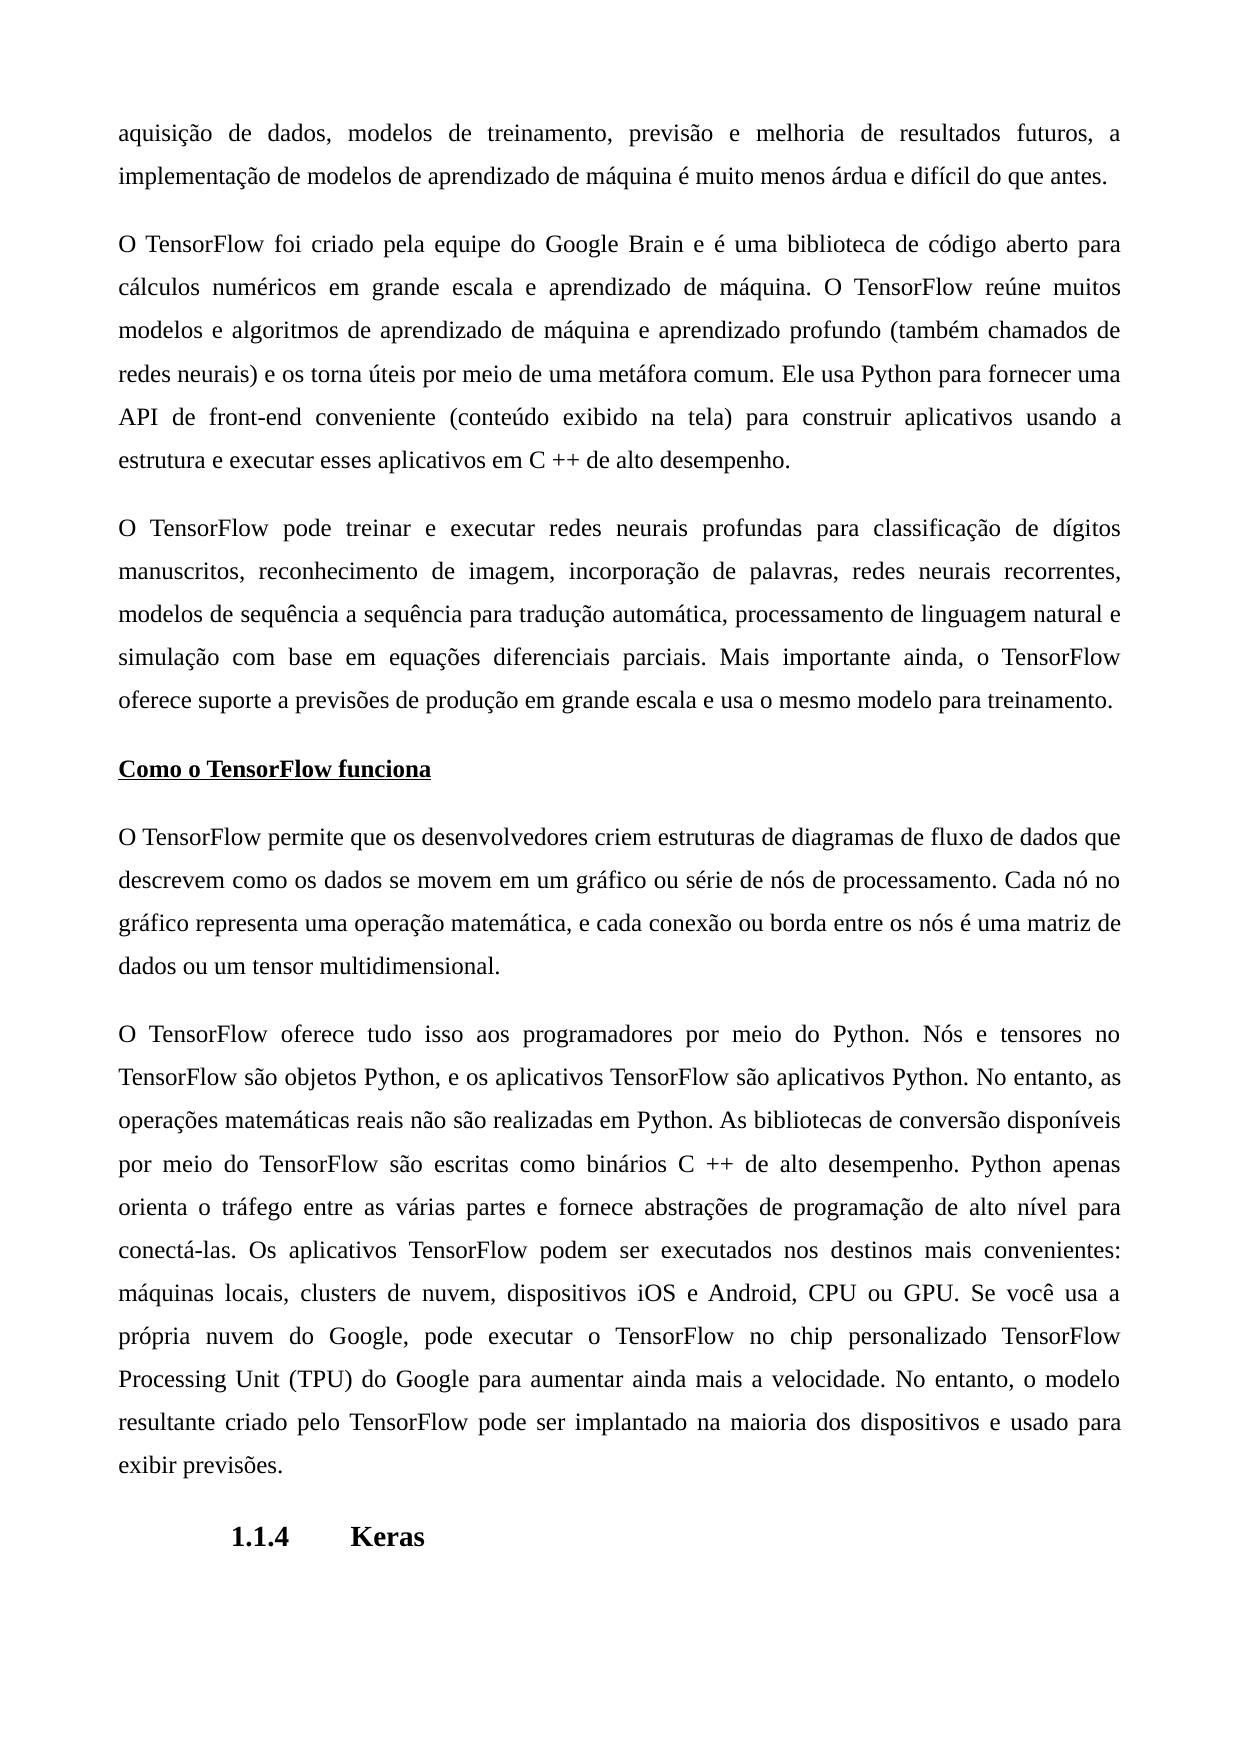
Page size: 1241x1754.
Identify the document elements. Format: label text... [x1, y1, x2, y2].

list Keras [231, 1519, 1122, 1552]
text Como o TensorFlow funciona [118, 754, 1122, 782]
text O TensorFlow foi criado pela equipe do Google Brain e é uma biblioteca de código aberto para cálculos numéricos em grande escala e aprendizado de máquina. O TensorFlow reúne muitos modelos e algoritmos de aprendizado de máquina e aprendizado profundo (também chamados de redes neurais) e os torna úteis por meio de uma metáfora comum. Ele usa Python para fornecer uma API de front-end conveniente (conteúdo exibido na tela) para construir aplicativos usando a estrutura e executar esses aplicativos em C ++ de alto desempenho. [118, 229, 1122, 474]
text aquisição de dados, modelos de treinamento, previsão e melhoria de resultados futuros, a implementação de modelos de aprendizado de máquina é muito menos árdua e difícil do que antes. [118, 118, 1122, 190]
text O TensorFlow pode treinar e executar redes neurais profundas para classificação de dígitos manuscritos, reconhecimento de imagem, incorporação de palavras, redes neurais recorrentes, modelos de sequência a sequência para tradução automática, processamento de linguagem natural e simulação com base em equações diferenciais parciais. Mais importante ainda, o TensorFlow oferece suporte a previsões de produção em grande escala e usa o mesmo modelo para treinamento. [118, 513, 1122, 714]
text O TensorFlow permite que os desenvolvedores criem estruturas de diagramas de fluxo de dados que descrevem como os dados se movem em um gráfico ou série de nós de processamento. Cada nó no gráfico representa uma operação matemática, e cada conexão ou borda entre os nós é uma matriz de dados ou um tensor multidimensional. [118, 822, 1122, 980]
text O TensorFlow oferece tudo isso aos programadores por meio do Python. Nós e tensores no TensorFlow são objetos Python, e os aplicativos TensorFlow são aplicativos Python. No entanto, as operações matemáticas reais não são realizadas em Python. As bibliotecas de conversão disponíveis por meio do TensorFlow são escritas como binários C ++ de alto desempenho. Python apenas orienta o tráfego entre as várias partes e fornece abstrações de programação de alto nível para conectá-las. Os aplicativos TensorFlow podem ser executados nos destinos mais convenientes: máquinas locais, clusters de nuvem, dispositivos iOS e Android, CPU ou GPU. Se você usa a própria nuvem do Google, pode executar o TensorFlow no chip personalizado TensorFlow Processing Unit (TPU) do Google para aumentar ainda mais a velocidade. No entanto, o modelo resultante criado pelo TensorFlow pode ser implantado na maioria dos dispositivos e usado para exibir previsões. [118, 1019, 1122, 1479]
